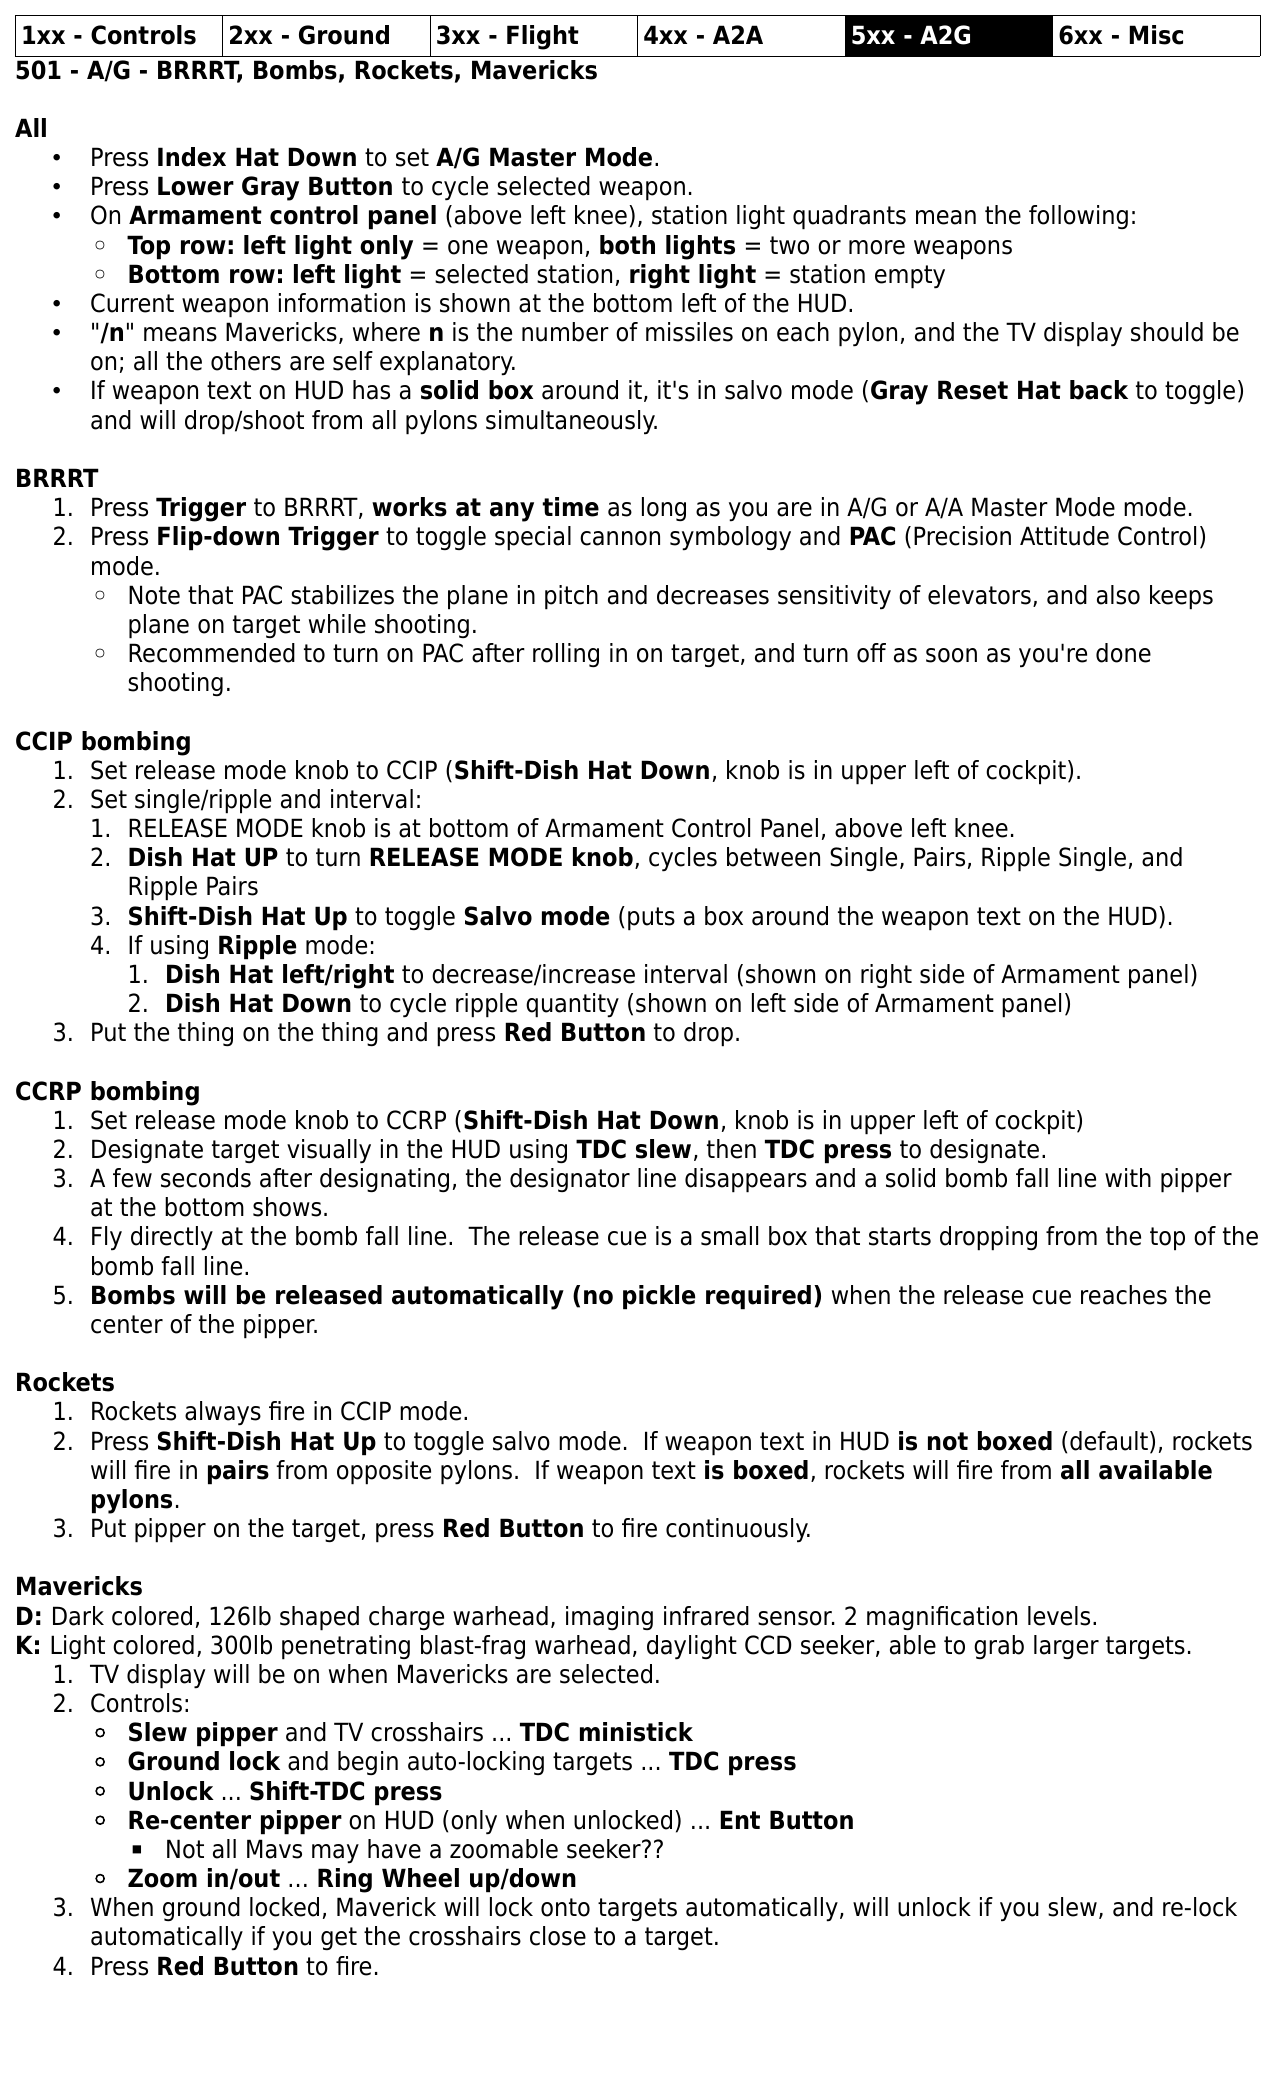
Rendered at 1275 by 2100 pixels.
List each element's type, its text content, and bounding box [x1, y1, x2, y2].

text Rockets [15, 1368, 1260, 1397]
list Press Flip-down Trigger to toggle special cannon symbology and PAC (Precision Attitude Control) mode. [52, 522, 1260, 581]
text Mavericks [15, 1572, 1260, 1602]
list Not all Mavs may have a zoomable seeker?? [127, 1835, 1260, 1864]
list Bombs will be released automatically (no pickle required) when the release cue reaches the center of the pipper. [52, 1281, 1260, 1339]
list Dish Hat UP to turn RELEASE MODE knob, cycles between Single, Pairs, Ripple Single, and Ripple Pairs [90, 843, 1260, 902]
list Re-center pipper on HUD (only when unlocked) ... Ent Button [90, 1806, 1260, 1835]
list Unlock ... Shift-TDC press [90, 1777, 1260, 1806]
list When ground locked, Maverick will lock onto targets automatically, will unlock if you slew, and re-lock automatically if you get the crosshairs close to a target. [52, 1893, 1260, 1952]
list On Armament control panel (above left knee), station light quadrants mean the following: [52, 202, 1260, 231]
list Slew pipper and TV crosshairs ... TDC ministick [90, 1718, 1260, 1747]
list Press Red Button to fire. [52, 1952, 1260, 1981]
list Rockets always fire in CCIP mode. [52, 1397, 1260, 1427]
list A few seconds after designating, the designator line disappears and a solid bomb fall line with pipper at the bottom shows. [52, 1164, 1260, 1222]
text BRRRT [15, 464, 1260, 493]
list Press Shift-Dish Hat Up to toggle salvo mode. If weapon text in HUD is not boxed (default), rockets will fire in pairs from opposite pylons. If weapon text is boxed, rockets will fire from all available pylons. [52, 1427, 1260, 1514]
text D: Dark colored, 126lb shaped charge warhead, imaging infrared sensor. 2 magnification levels. [15, 1602, 1260, 1631]
list Note that PAC stabilizes the plane in pitch and decreases sensitivity of elevators, and also keeps plane on target while shooting. [90, 581, 1260, 639]
list Press Index Hat Down to set A/G Master Mode. [52, 143, 1260, 172]
list Set single/ripple and interval: [52, 785, 1260, 814]
text All [15, 114, 1260, 143]
text 501 - A/G - BRRRT, Bombs, Rockets, Mavericks [15, 57, 1260, 85]
list Put pipper on the target, press Red Button to fire continuously. [52, 1514, 1260, 1543]
table_header 6xx - Misc [1053, 16, 1260, 56]
list RELEASE MODE knob is at bottom of Armament Control Panel, above left knee. [90, 814, 1260, 843]
list Put the thing on the thing and press Red Button to drop. [52, 1018, 1260, 1047]
list Recommended to turn on PAC after rolling in on target, and turn off as soon as you're done shooting. [90, 639, 1260, 697]
list Dish Hat Down to cycle ripple quantity (shown on left side of Armament panel) [127, 989, 1260, 1018]
list Set release mode knob to CCIP (Shift-Dish Hat Down, knob is in upper left of cockpit). [52, 756, 1260, 785]
list Fly directly at the bomb fall line. The release cue is a small box that starts dropping from the top of the bomb fall line. [52, 1222, 1260, 1281]
list Top row: left light only = one weapon, both lights = two or more weapons [90, 231, 1260, 260]
table_header 3xx - Flight [431, 16, 637, 56]
list Designate target visually in the HUD using TDC slew, then TDC press to designate. [52, 1135, 1260, 1164]
list Press Trigger to BRRRT, works at any time as long as you are in A/G or A/A Master Mode mode. [52, 493, 1260, 522]
text CCRP bombing [15, 1077, 1260, 1106]
text CCIP bombing [15, 727, 1260, 756]
table_header 5xx - A2G [846, 16, 1052, 56]
list Dish Hat left/right to decrease/increase interval (shown on right side of Armament panel) [127, 960, 1260, 989]
list Set release mode knob to CCRP (Shift-Dish Hat Down, knob is in upper left of cockpit) [52, 1106, 1260, 1135]
list Press Lower Gray Button to cycle selected weapon. [52, 172, 1260, 202]
table_header 4xx - A2A [638, 16, 845, 56]
list Ground lock and begin auto-locking targets ... TDC press [90, 1747, 1260, 1777]
list Controls: [52, 1689, 1260, 1718]
list Current weapon information is shown at the bottom left of the HUD. [52, 289, 1260, 318]
list Bottom row: left light = selected station, right light = station empty [90, 260, 1260, 289]
list If weapon text on HUD has a solid box around it, it's in salvo mode (Gray Reset Hat back to toggle) and will drop/shoot from all pylons simultaneously. [52, 377, 1260, 435]
list If using Ripple mode: [90, 931, 1260, 960]
list Shift-Dish Hat Up to toggle Salvo mode (puts a box around the weapon text on the HUD). [90, 902, 1260, 931]
table_header 2xx - Ground [223, 16, 430, 56]
list TV display will be on when Mavericks are selected. [52, 1660, 1260, 1689]
table_header 1xx - Controls [16, 16, 222, 56]
text K: Light colored, 300lb penetrating blast-frag warhead, daylight CCD seeker, able to grab larger targets. [15, 1631, 1260, 1660]
list "/n" means Mavericks, where n is the number of missiles on each pylon, and the TV display should be on; all the others are self explanatory. [52, 318, 1260, 377]
list Zoom in/out ... Ring Wheel up/down [90, 1864, 1260, 1893]
